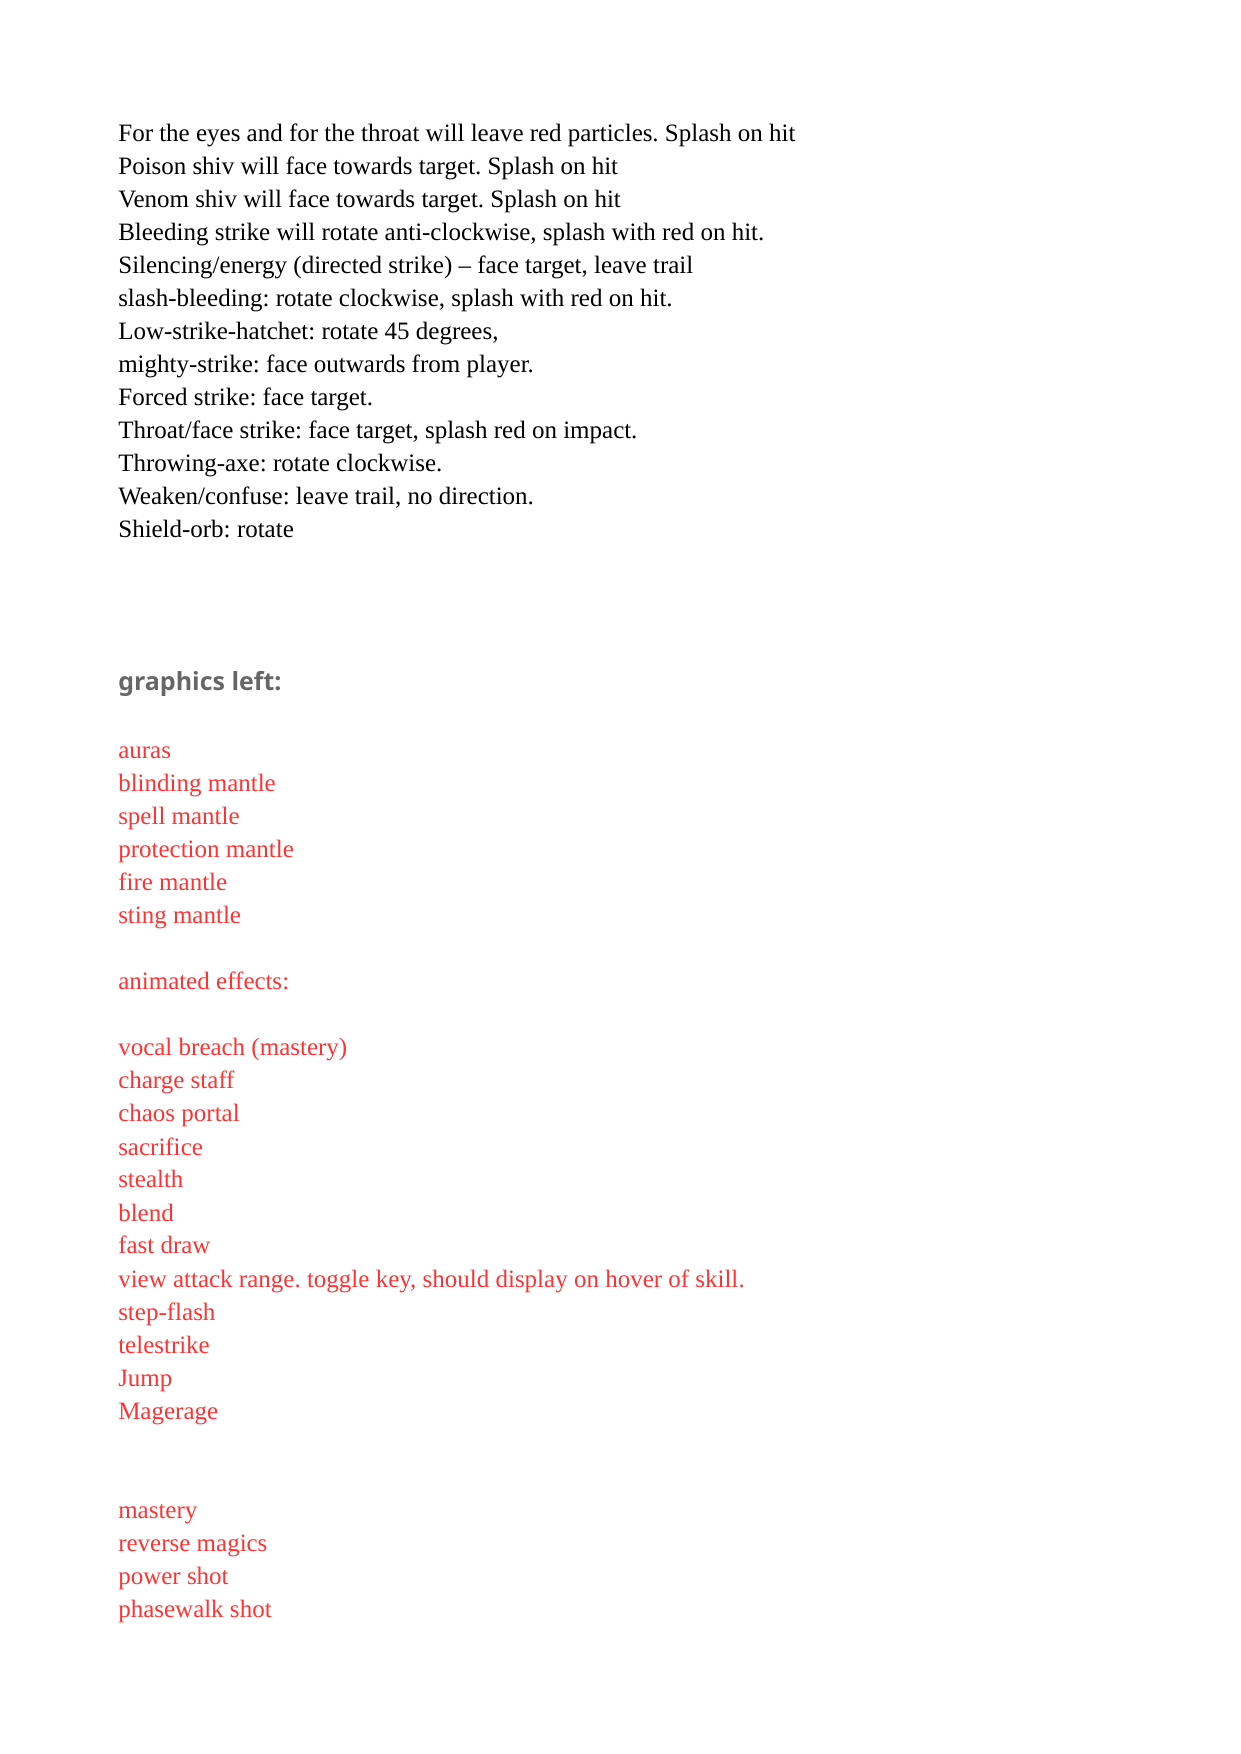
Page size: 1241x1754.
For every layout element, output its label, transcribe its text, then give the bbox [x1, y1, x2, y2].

text chaos portal [118, 1098, 1122, 1127]
text view attack range. toggle key, should display on hover of skill. [118, 1264, 1122, 1292]
text blinding mantle [118, 768, 1122, 797]
text Shield-orb: rotate [118, 514, 1122, 543]
text charge staff [118, 1066, 1122, 1094]
text reverse magics [118, 1528, 1122, 1557]
text sacrifice [118, 1132, 1122, 1160]
text Low-strike-hatchet: rotate 45 degrees, [118, 316, 1122, 345]
text Forced strike: face target. [118, 382, 1122, 411]
text sting mantle [118, 900, 1122, 929]
text fire mantle [118, 867, 1122, 896]
text mighty-strike: face outwards from player. [118, 349, 1122, 378]
text blend [118, 1198, 1122, 1226]
text protection mantle [118, 834, 1122, 863]
text spell mantle [118, 801, 1122, 830]
text mastery [118, 1495, 1122, 1523]
text Magerage [118, 1396, 1122, 1424]
text power shot [118, 1561, 1122, 1589]
text Poison shiv will face towards target. Splash on hit [118, 151, 1122, 180]
text Venom shiv will face towards target. Splash on hit [118, 184, 1122, 213]
text Weaken/confuse: leave trail, no direction. [118, 481, 1122, 510]
text stealth [118, 1164, 1122, 1193]
text fast draw [118, 1231, 1122, 1259]
text Throwing-axe: rotate clockwise. [118, 448, 1122, 477]
text animated effects: [118, 966, 1122, 995]
text slash-bleeding: rotate clockwise, splash with red on hit. [118, 283, 1122, 312]
text Silencing/energy (directed strike) – face target, leave trail [118, 250, 1122, 279]
text Throat/face strike: face target, splash red on impact. [118, 415, 1122, 444]
text Jump [118, 1363, 1122, 1391]
subtitle graphics left: [118, 663, 1122, 697]
text auras [118, 735, 1122, 764]
text For the eyes and for the throat will leave red particles. Splash on hit [118, 118, 1122, 147]
text vocal breach (mastery) [118, 1032, 1122, 1061]
text step-flash [118, 1297, 1122, 1325]
text telestrike [118, 1330, 1122, 1358]
text Bleeding strike will rotate anti-clockwise, splash with red on hit. [118, 217, 1122, 246]
text phasewalk shot [118, 1594, 1122, 1623]
